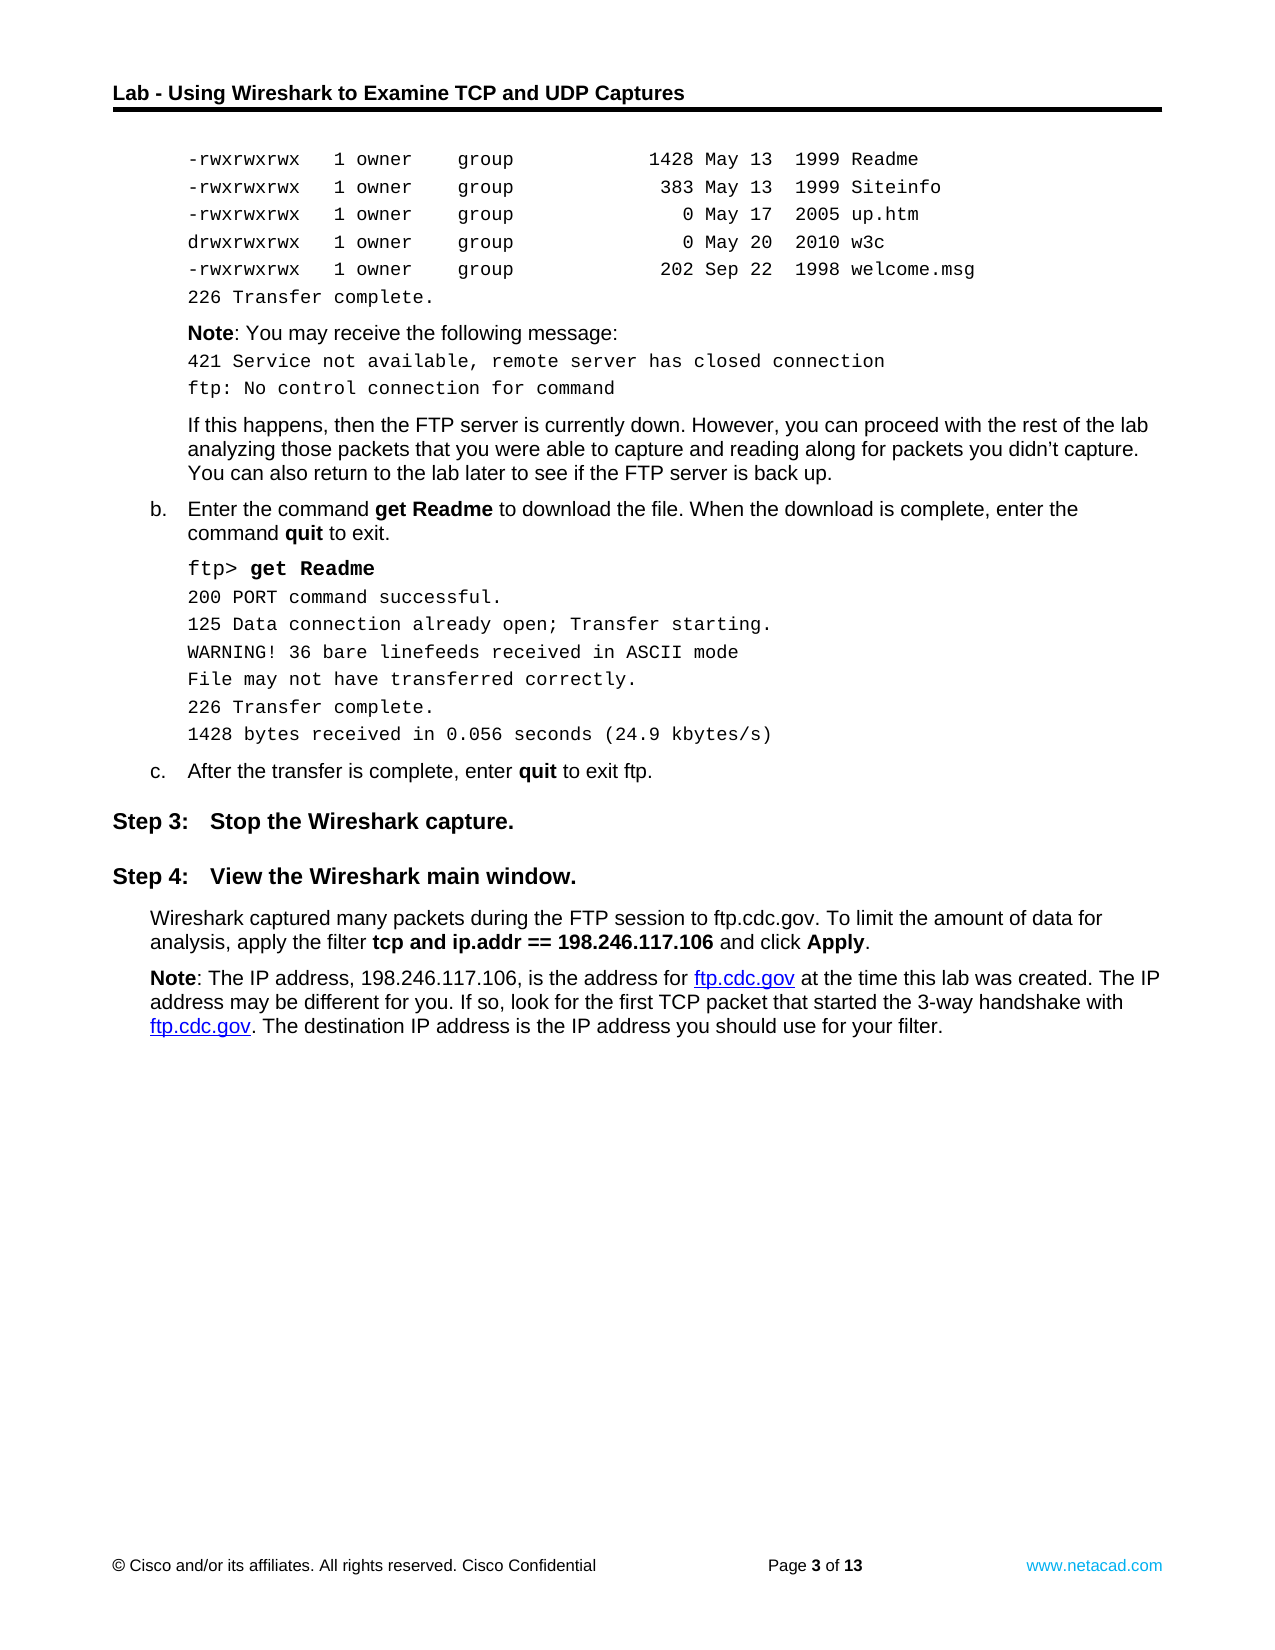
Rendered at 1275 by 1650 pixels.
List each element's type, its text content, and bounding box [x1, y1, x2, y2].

text -rwxrwxrwx 1 owner group 383 May 13 1999 Siteinfo [187, 177, 1162, 199]
text WARNING! 36 bare linefeeds received in ASCII mode [187, 642, 1162, 664]
text Note: The IP address, 198.246.117.106, is the address for ftp.cdc.gov at the time this lab was created. The IP address may be different for you. If so, look for the first TCP packet that started the 3-way handshake with ftp.cdc.gov. The destination IP address is the IP address you should use for your filter. [150, 966, 1162, 1038]
text 226 Transfer complete. [187, 287, 1162, 309]
text -rwxrwxrwx 1 owner group 0 May 17 2005 up.htm [187, 205, 1162, 226]
text 226 Transfer complete. [187, 697, 1162, 719]
text Wireshark captured many packets during the FTP session to ftp.cdc.gov. To limit the amount of data for analysis, apply the filter tcp and ip.addr == 198.246.117.106 and click Apply. [150, 906, 1162, 953]
text 421 Service not available, remote server has closed connection [187, 351, 1162, 373]
list Enter the command get Readme to download the file. When the download is complete, enter the command quit to exit. [150, 497, 1162, 545]
text 1428 bytes received in 0.056 seconds (24.9 kbytes/s) [187, 725, 1162, 746]
text ftp: No control connection for command [187, 379, 1162, 400]
subtitle Stop the Wireshark capture. [112, 808, 1162, 834]
text ftp> get Readme [187, 557, 1162, 581]
text drwxrwxrwx 1 owner group 0 May 20 2010 w3c [187, 232, 1162, 254]
text -rwxrwxrwx 1 owner group 202 Sep 22 1998 welcome.msg [187, 260, 1162, 281]
text If this happens, then the FTP server is currently down. However, you can proceed with the rest of the lab analyzing those packets that you were able to capture and reading along for packets you didn’t capture. You can also return to the lab later to see if the FTP server is back up. [187, 413, 1162, 484]
text 125 Data connection already open; Transfer starting. [187, 615, 1162, 636]
text 200 PORT command successful. [187, 587, 1162, 609]
text Note: You may receive the following message: [187, 321, 1162, 345]
list After the transfer is complete, enter quit to exit ftp. [150, 759, 1162, 783]
text File may not have transferred correctly. [187, 670, 1162, 691]
text -rwxrwxrwx 1 owner group 1428 May 13 1999 Readme [187, 150, 1162, 171]
subtitle View the Wireshark main window. [112, 863, 1162, 889]
